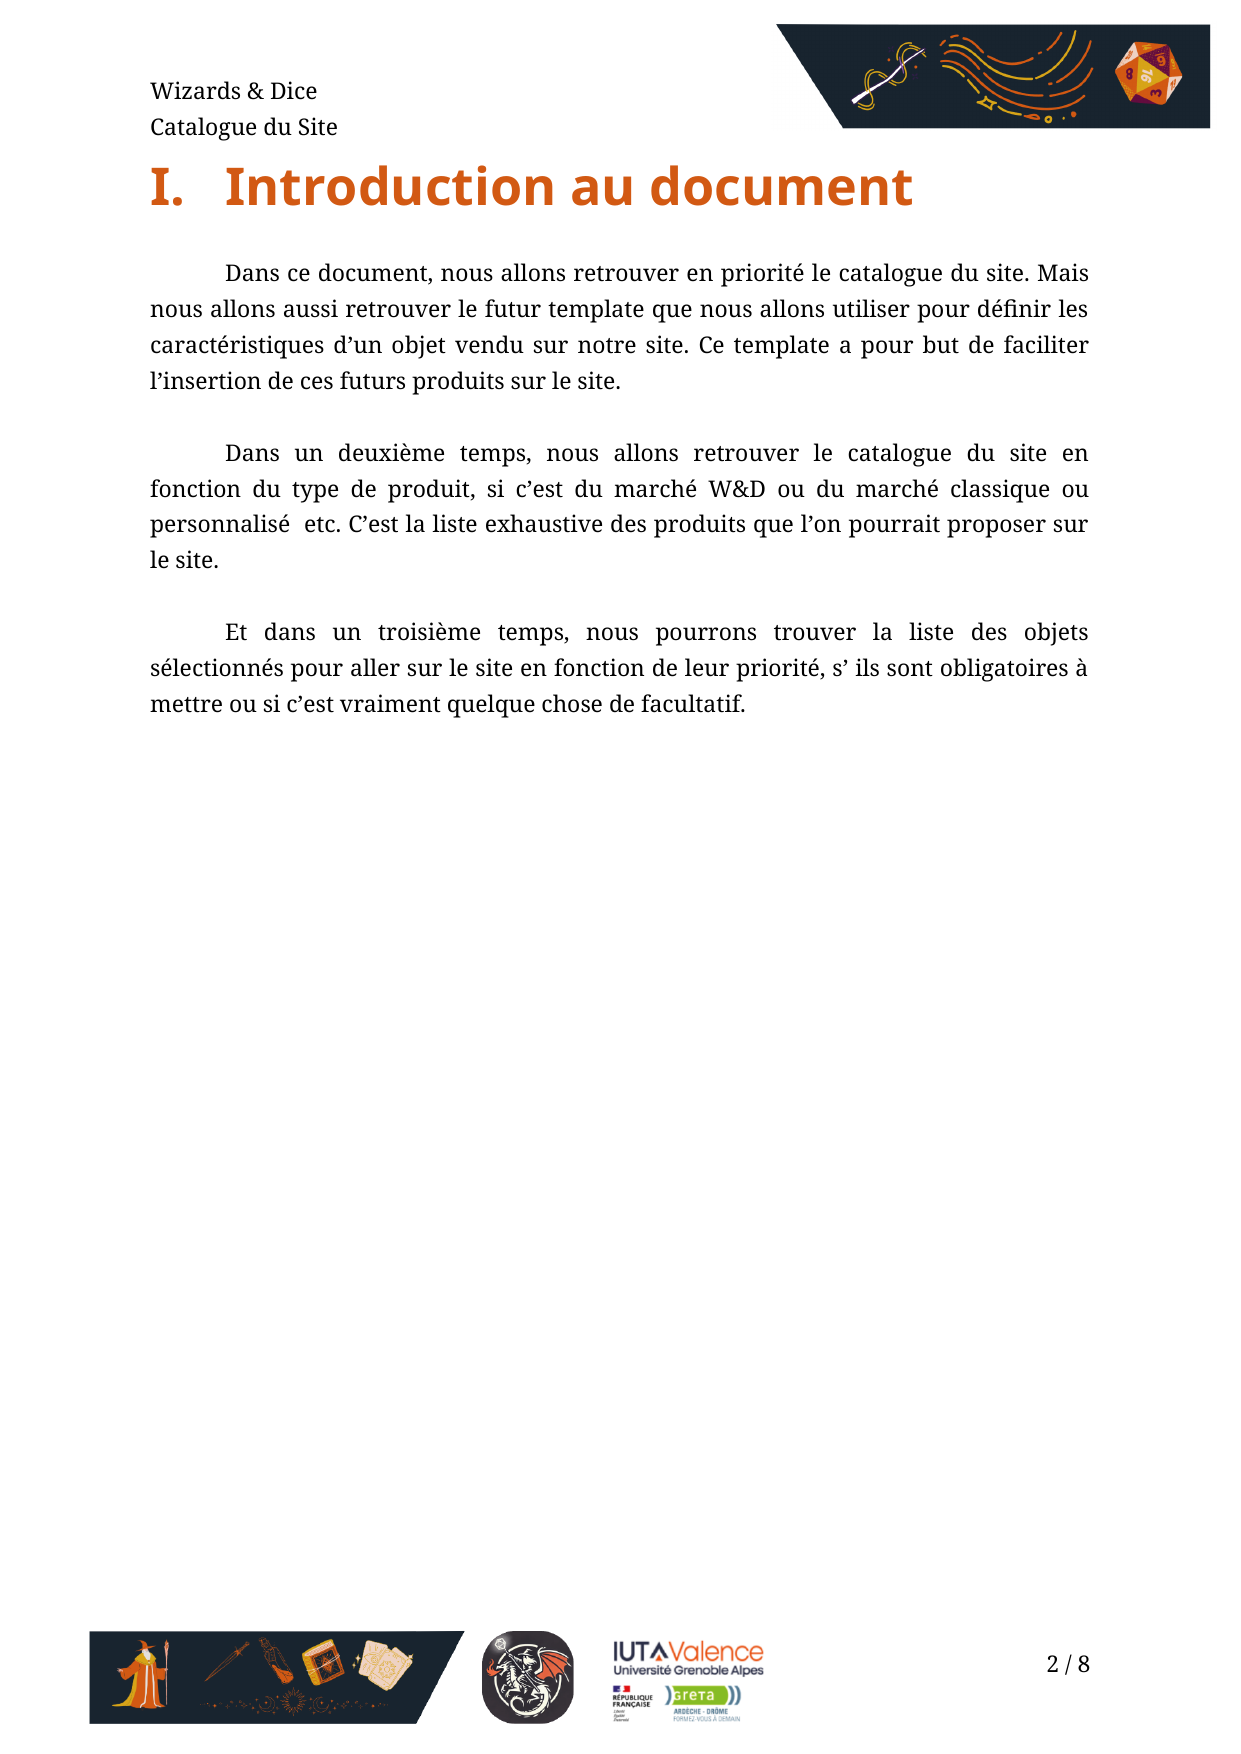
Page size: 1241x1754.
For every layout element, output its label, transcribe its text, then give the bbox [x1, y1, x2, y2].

subtitle Introduction au document [150, 150, 1090, 221]
text Dans un deuxième temps, nous allons retrouver le catalogue du site en fonction du type de produit, si c’est du marché W&D ou du marché classique ou personnalisé etc. C’est la liste exhaustive des produits que l’on pourrait proposer sur le site. [150, 437, 1090, 576]
text Et dans un troisième temps, nous pourrons trouver la liste des objets sélectionnés pour aller sur le site en fonction de leur priorité, s’ ils sont obligatoires à mettre ou si c’est vraiment quelque chose de facultatif. [150, 616, 1090, 719]
text Dans ce document, nous allons retrouver en priorité le catalogue du site. Mais nous allons aussi retrouver le futur template que nous allons utiliser pour définir les caractéristiques d’un objet vendu sur notre site. Ce template a pour but de faciliter l’insertion de ces futurs produits sur le site. [150, 257, 1090, 396]
picture [771, 21, 1218, 131]
picture [81, 1620, 788, 1733]
